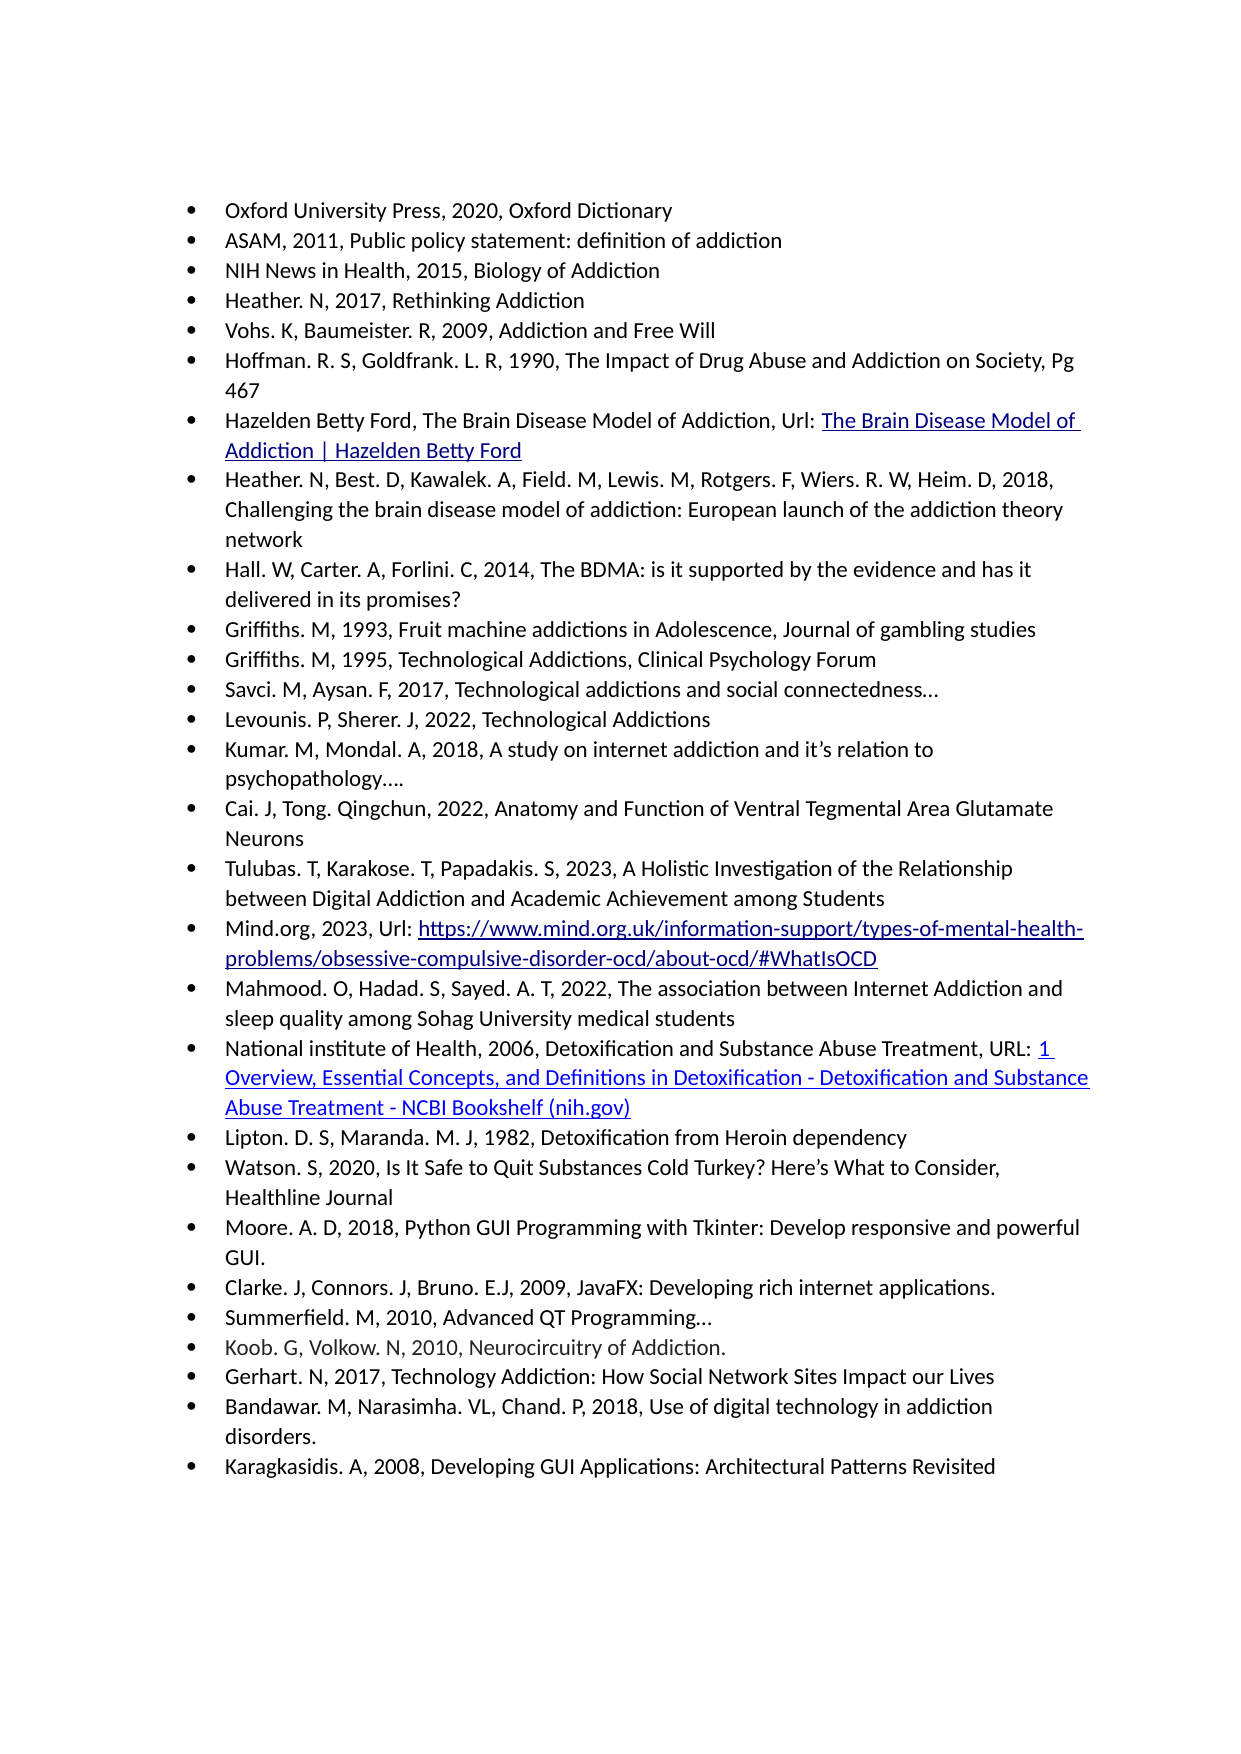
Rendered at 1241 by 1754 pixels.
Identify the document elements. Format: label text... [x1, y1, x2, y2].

list Kumar. M, Mondal. A, 2018, A study on internet addiction and it’s relation to psychopathology…. [187, 735, 1090, 793]
list Watson. S, 2020, Is It Safe to Quit Substances Cold Turkey? Here’s What to Consider, Healthline Journal [187, 1153, 1090, 1211]
list Karagkasidis. A, 2008, Developing GUI Applications: Architectural Patterns Revisited [187, 1452, 1090, 1480]
list Oxford University Press, 2020, Oxford Dictionary [187, 197, 1090, 224]
list National institute of Health, 2006, Detoxification and Substance Abuse Treatment, URL: 1 Overview, Essential Concepts, and Definitions in Detoxification - Detoxification and Substance Abuse Treatment - NCBI Bookshelf (nih.gov) [187, 1034, 1090, 1121]
list NIH News in Health, 2015, Biology of Addiction [187, 256, 1090, 284]
list Hall. W, Carter. A, Forlini. C, 2014, The BDMA: is it supported by the evidence and has it delivered in its promises? [187, 555, 1090, 613]
list Gerhart. N, 2017, Technology Addiction: How Social Network Sites Impact our Lives [187, 1362, 1090, 1391]
list ASAM, 2011, Public policy statement: definition of addiction [187, 226, 1090, 254]
list Tulubas. T, Karakose. T, Papadakis. S, 2023, A Holistic Investigation of the Relationship between Digital Addiction and Academic Achievement among Students [187, 854, 1090, 912]
list Mahmood. O, Hadad. S, Sayed. A. T, 2022, The association between Internet Addiction and sleep quality among Sohag University medical students [187, 974, 1090, 1032]
list Heather. N, Best. D, Kawalek. A, Field. M, Lewis. M, Rotgers. F, Wiers. R. W, Heim. D, 2018, Challenging the brain disease model of addiction: European launch of the addiction theory network [187, 466, 1090, 553]
list Heather. N, 2017, Rethinking Addiction [187, 286, 1090, 314]
list Griffiths. M, 1993, Fruit machine addictions in Adolescence, Journal of gambling studies [187, 615, 1090, 643]
list Mind.org, 2023, Url: https://www.mind.org.uk/information-support/types-of-mental-health-problems/obsessive-compulsive-disorder-ocd/about-ocd/#WhatIsOCD [187, 914, 1090, 972]
list Cai. J, Tong. Qingchun, 2022, Anatomy and Function of Ventral Tegmental Area Glutamate Neurons [187, 794, 1090, 852]
list Clarke. J, Connors. J, Bruno. E.J, 2009, JavaFX: Developing rich internet applications. [187, 1273, 1090, 1301]
list Bandawar. M, Narasimha. VL, Chand. P, 2018, Use of digital technology in addiction disorders. [187, 1392, 1090, 1450]
list Vohs. K, Baumeister. R, 2009, Addiction and Free Will [187, 316, 1090, 344]
list Moore. A. D, 2018, Python GUI Programming with Tkinter: Develop responsive and powerful GUI. [187, 1213, 1090, 1271]
list Summerfield. M, 2010, Advanced QT Programming… [187, 1303, 1090, 1331]
list Lipton. D. S, Maranda. M. J, 1982, Detoxification from Heroin dependency [187, 1123, 1090, 1151]
list Griffiths. M, 1995, Technological Addictions, Clinical Psychology Forum [187, 645, 1090, 673]
list Levounis. P, Sherer. J, 2022, Technological Addictions [187, 705, 1090, 733]
list Savci. M, Aysan. F, 2017, Technological addictions and social connectedness… [187, 675, 1090, 703]
list Hoffman. R. S, Goldfrank. L. R, 1990, The Impact of Drug Abuse and Addiction on Society, Pg 467 [187, 346, 1090, 404]
list Koob. G, Volkow. N, 2010, Neurocircuitry of Addiction. [187, 1333, 1090, 1361]
list Hazelden Betty Ford, The Brain Disease Model of Addiction, Url: The Brain Disease Model of Addiction | Hazelden Betty Ford [187, 406, 1090, 464]
